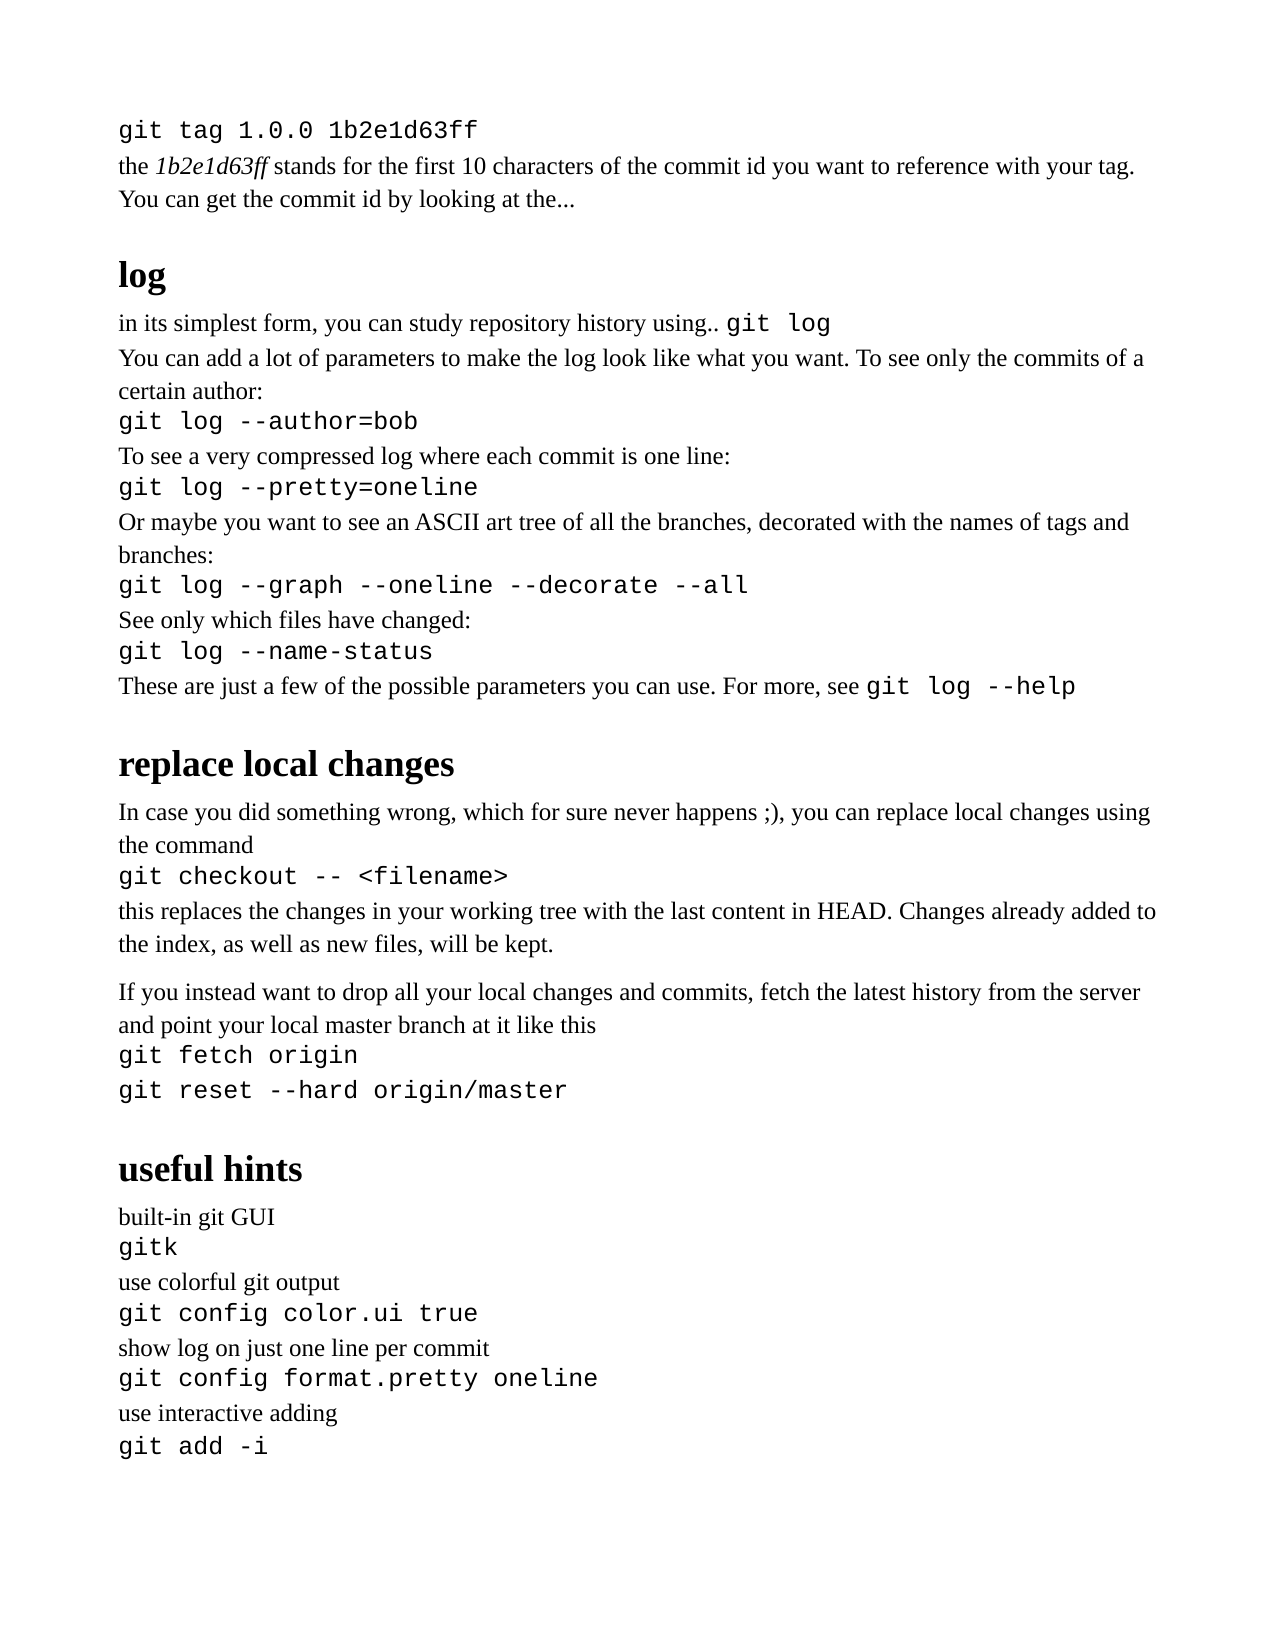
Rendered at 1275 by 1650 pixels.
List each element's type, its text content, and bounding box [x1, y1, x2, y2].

subtitle useful hints [118, 1146, 1157, 1189]
subtitle log [118, 252, 1157, 295]
text git tag 1.0.0 1b2e1d63ff the 1b2e1d63ff stands for the first 10 characters of the commit id you want to reference with your tag. You can get the commit id by looking at the... [118, 118, 1157, 212]
text If you instead want to drop all your local changes and commits, fetch the latest history from the server and point your local master branch at it like this git fetch origin git reset --hard origin/master [118, 977, 1157, 1106]
text in its simplest form, you can study repository history using.. git log You can add a lot of parameters to make the log look like what you want. To see only the commits of a certain author: git log --author=bob To see a very compressed log where each commit is one line: git log --pretty=oneline Or maybe you want to see an ASCII art tree of all the branches, decorated with the names of tags and branches: git log --graph --oneline --decorate --all See only which files have changed: git log --name-status These are just a few of the possible parameters you can use. For more, see git log --help [118, 308, 1157, 702]
text built-in git GUI gitk use colorful git output git config color.ui true show log on just one line per commit git config format.pretty oneline use interactive adding git add -i [118, 1202, 1157, 1462]
text In case you did something wrong, which for sure never happens ;), you can replace local changes using the command git checkout -- <filename> this replaces the changes in your working tree with the last content in HEAD. Changes already added to the index, as well as new files, will be kept. [118, 797, 1157, 958]
subtitle replace local changes [118, 742, 1157, 785]
